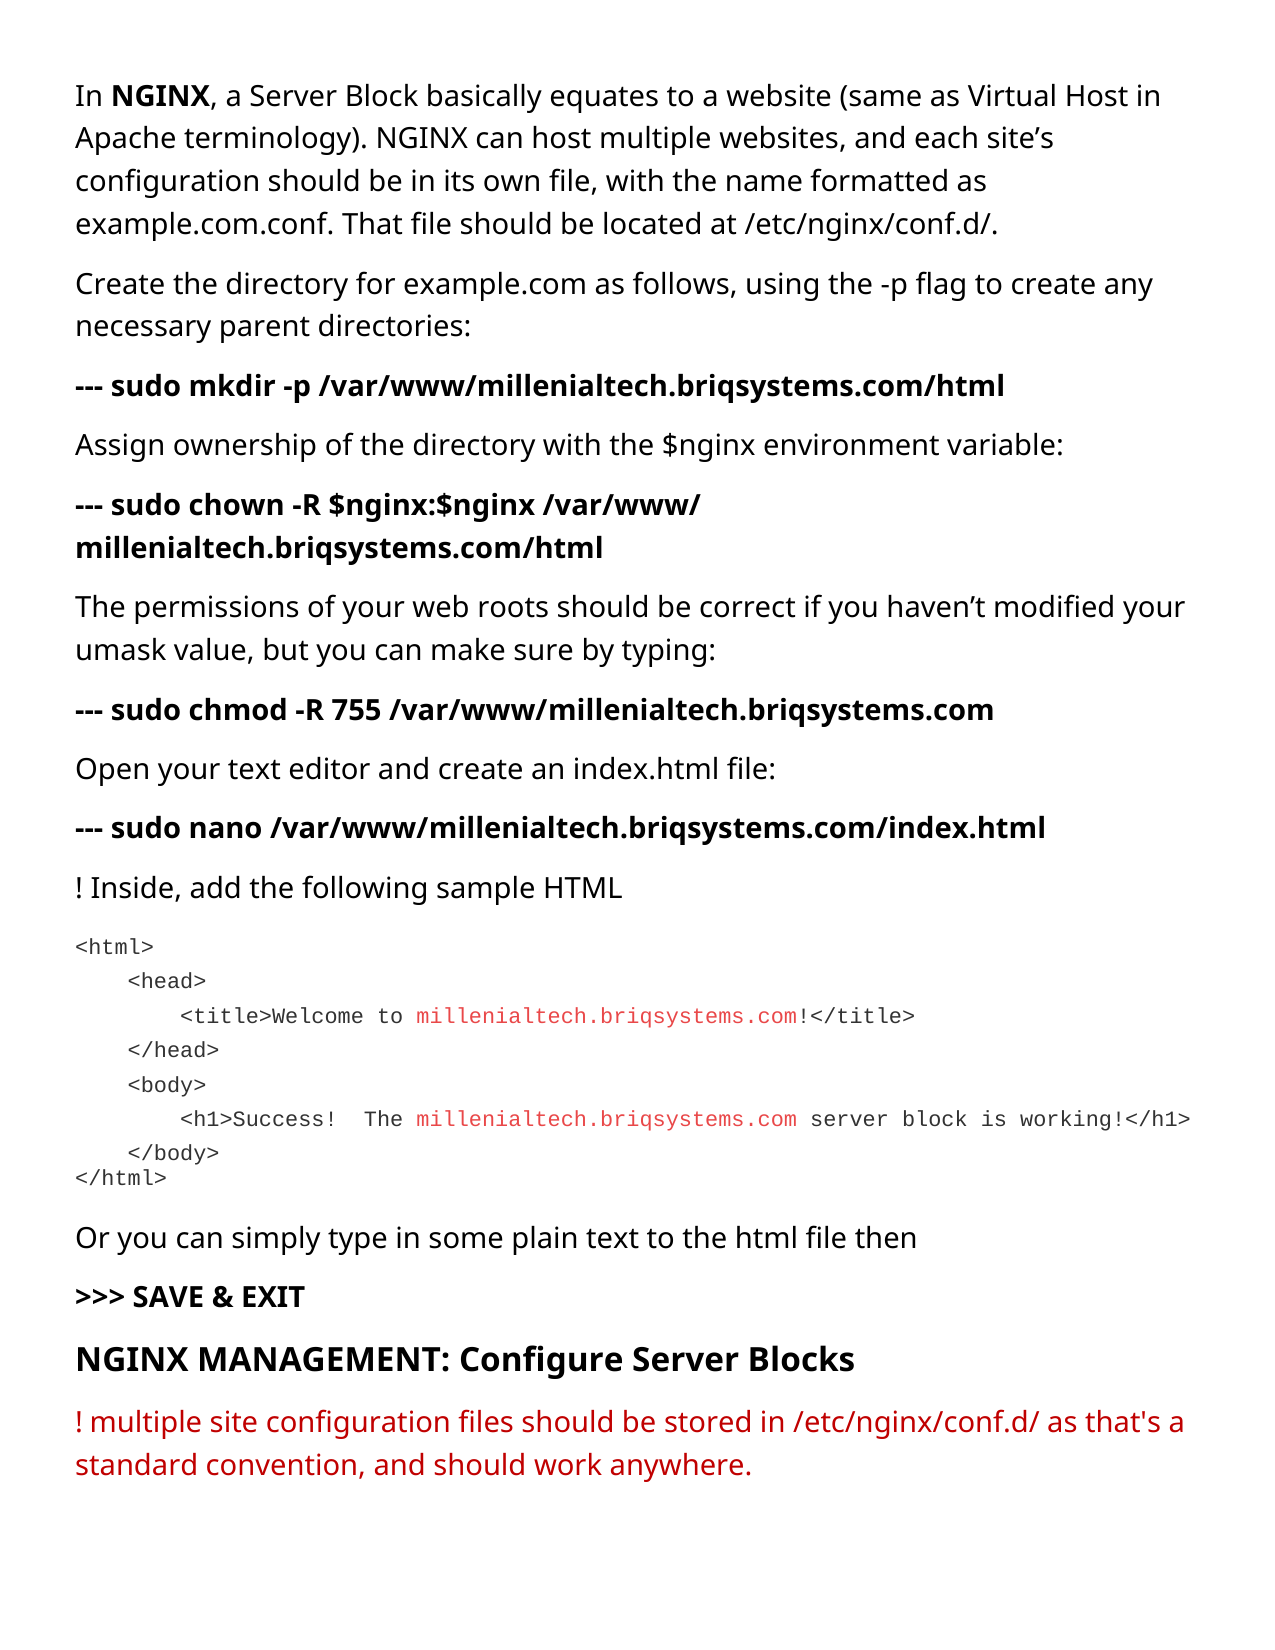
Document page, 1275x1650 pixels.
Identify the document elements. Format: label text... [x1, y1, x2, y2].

text </body> [75, 1133, 1200, 1167]
text Or you can simply type in some plain text to the html file then [75, 1217, 1200, 1257]
text <body> [75, 1064, 1200, 1098]
text <title>Welcome to millenialtech.briqsystems.com!</title> [75, 995, 1200, 1030]
text In NGINX, a Server Block basically equates to a website (same as Virtual Host in Apache terminology). NGINX can host multiple websites, and each site’s configuration should be in its own file, with the name formatted as example.com.conf. That file should be located at /etc/nginx/conf.d/. [75, 75, 1200, 243]
text ! Inside, add the following sample HTML [75, 867, 1200, 907]
text --- sudo mkdir -p /var/www/millenialtech.briqsystems.com/html [75, 365, 1200, 405]
text </head> [75, 1030, 1200, 1064]
text --- sudo chown -R $nginx:$nginx /var/www/ millenialtech.briqsystems.com/html [75, 484, 1200, 567]
text <html> [75, 927, 1200, 961]
text </html> [75, 1167, 1200, 1192]
text ! multiple site configuration files should be stored in /etc/nginx/conf.d/ as that's a standard convention, and should work anywhere. [75, 1401, 1200, 1484]
text Create the directory for example.com as follows, using the -p flag to create any necessary parent directories: [75, 263, 1200, 345]
text Assign ownership of the directory with the $nginx environment variable: [75, 425, 1200, 464]
text --- sudo nano /var/www/millenialtech.briqsystems.com/index.html [75, 808, 1200, 847]
text >>> SAVE & EXIT [75, 1276, 1200, 1316]
text <h1>Success! The millenialtech.briqsystems.com server block is working!</h1> [75, 1098, 1200, 1133]
text The permissions of your web roots should be correct if you haven’t modified your umask value, but you can make sure by typing: [75, 586, 1200, 669]
text <head> [75, 961, 1200, 995]
text --- sudo chmod -R 755 /var/www/millenialtech.briqsystems.com [75, 689, 1200, 728]
text NGINX MANAGEMENT: Configure Server Blocks [75, 1336, 1200, 1381]
text Open your text editor and create an index.html file: [75, 748, 1200, 788]
